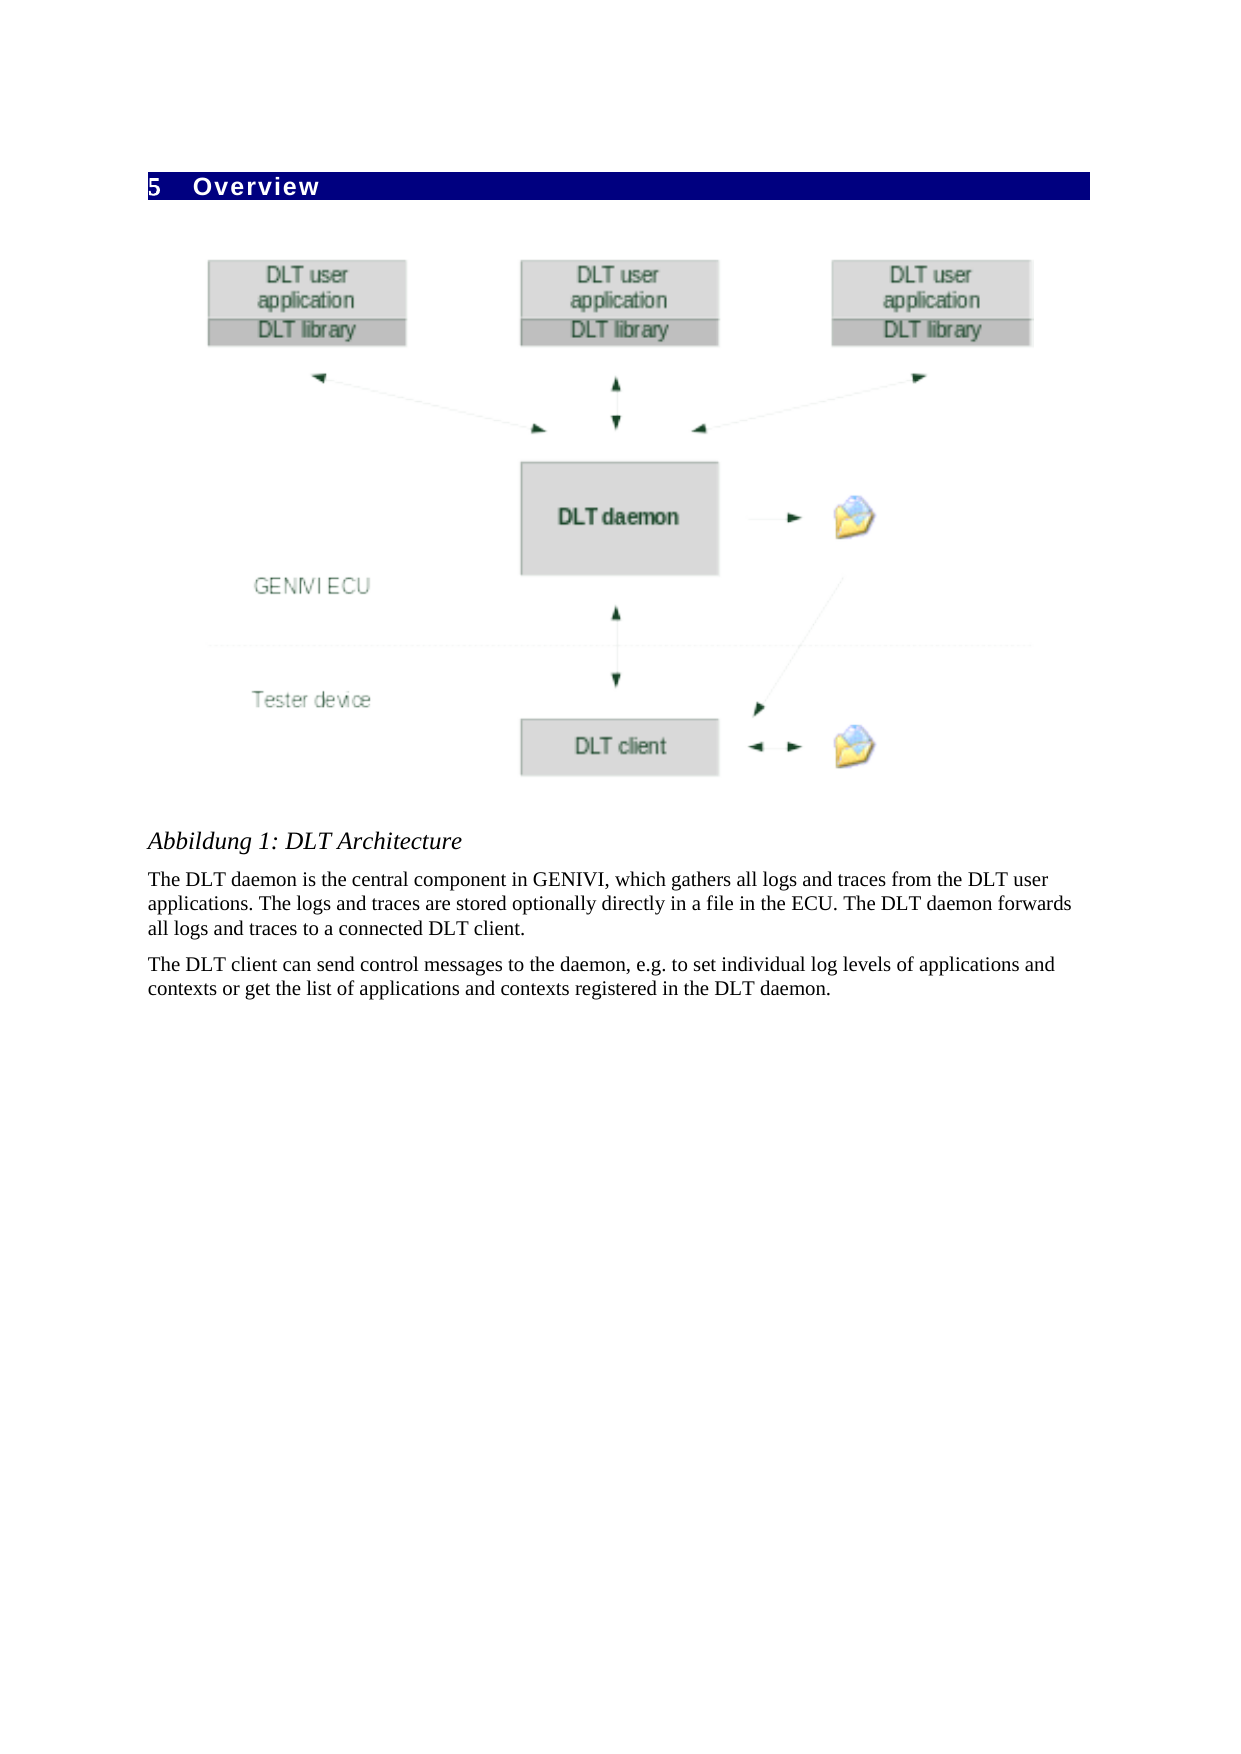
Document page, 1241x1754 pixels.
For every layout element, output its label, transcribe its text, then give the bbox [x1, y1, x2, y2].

text The DLT daemon is the central component in GENIVI, which gathers all logs and traces from the DLT user applications. The logs and traces are stored optionally directly in a file in the ECU. The DLT daemon forwards all logs and traces to a connected DLT client. [148, 867, 1090, 939]
text Abbildung 1: DLT Architecture [148, 826, 1090, 855]
text The DLT client can send control messages to the daemon, e.g. to set individual log levels of applications and contexts or get the list of applications and contexts registered in the DLT daemon. [148, 952, 1090, 1000]
subtitle Overview [148, 172, 1090, 200]
